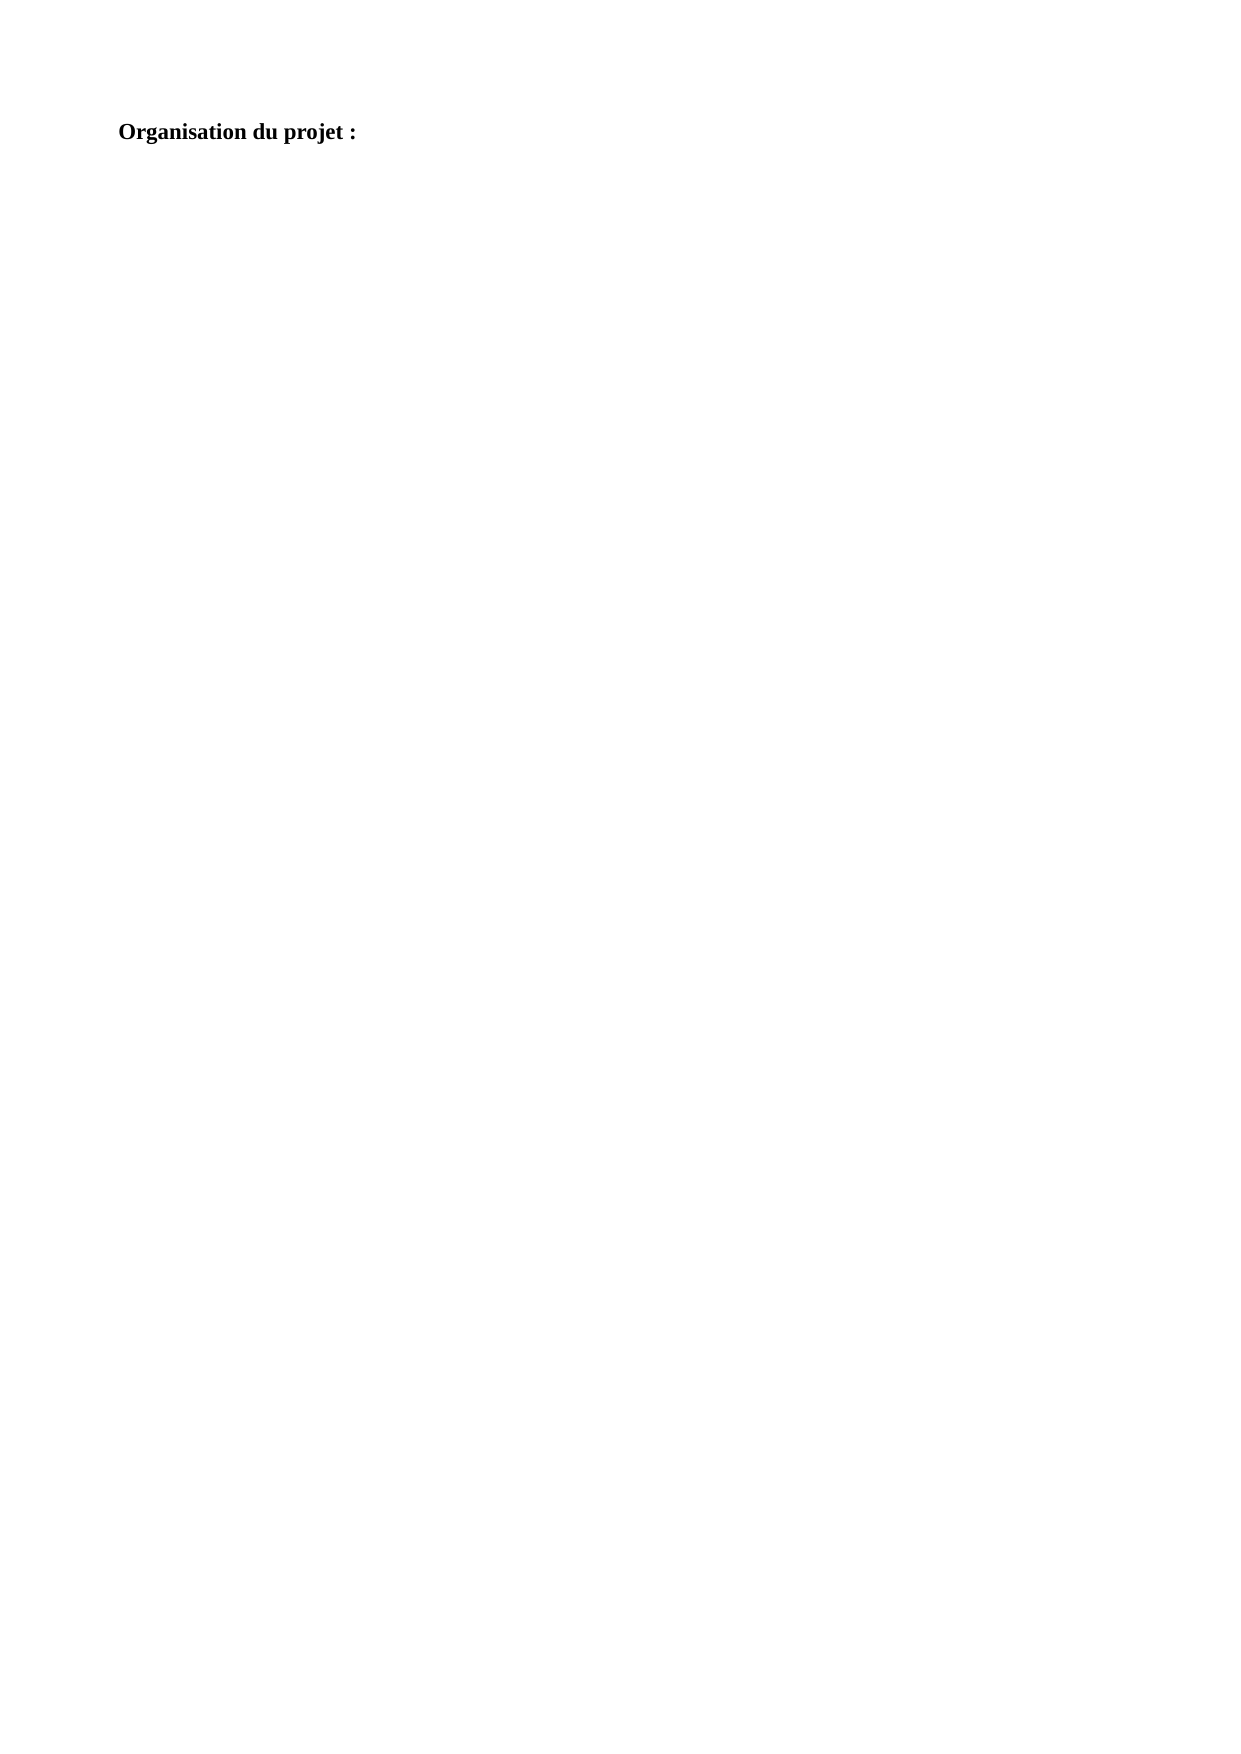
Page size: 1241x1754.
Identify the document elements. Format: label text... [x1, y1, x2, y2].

text Organisation du projet : [118, 118, 1122, 144]
